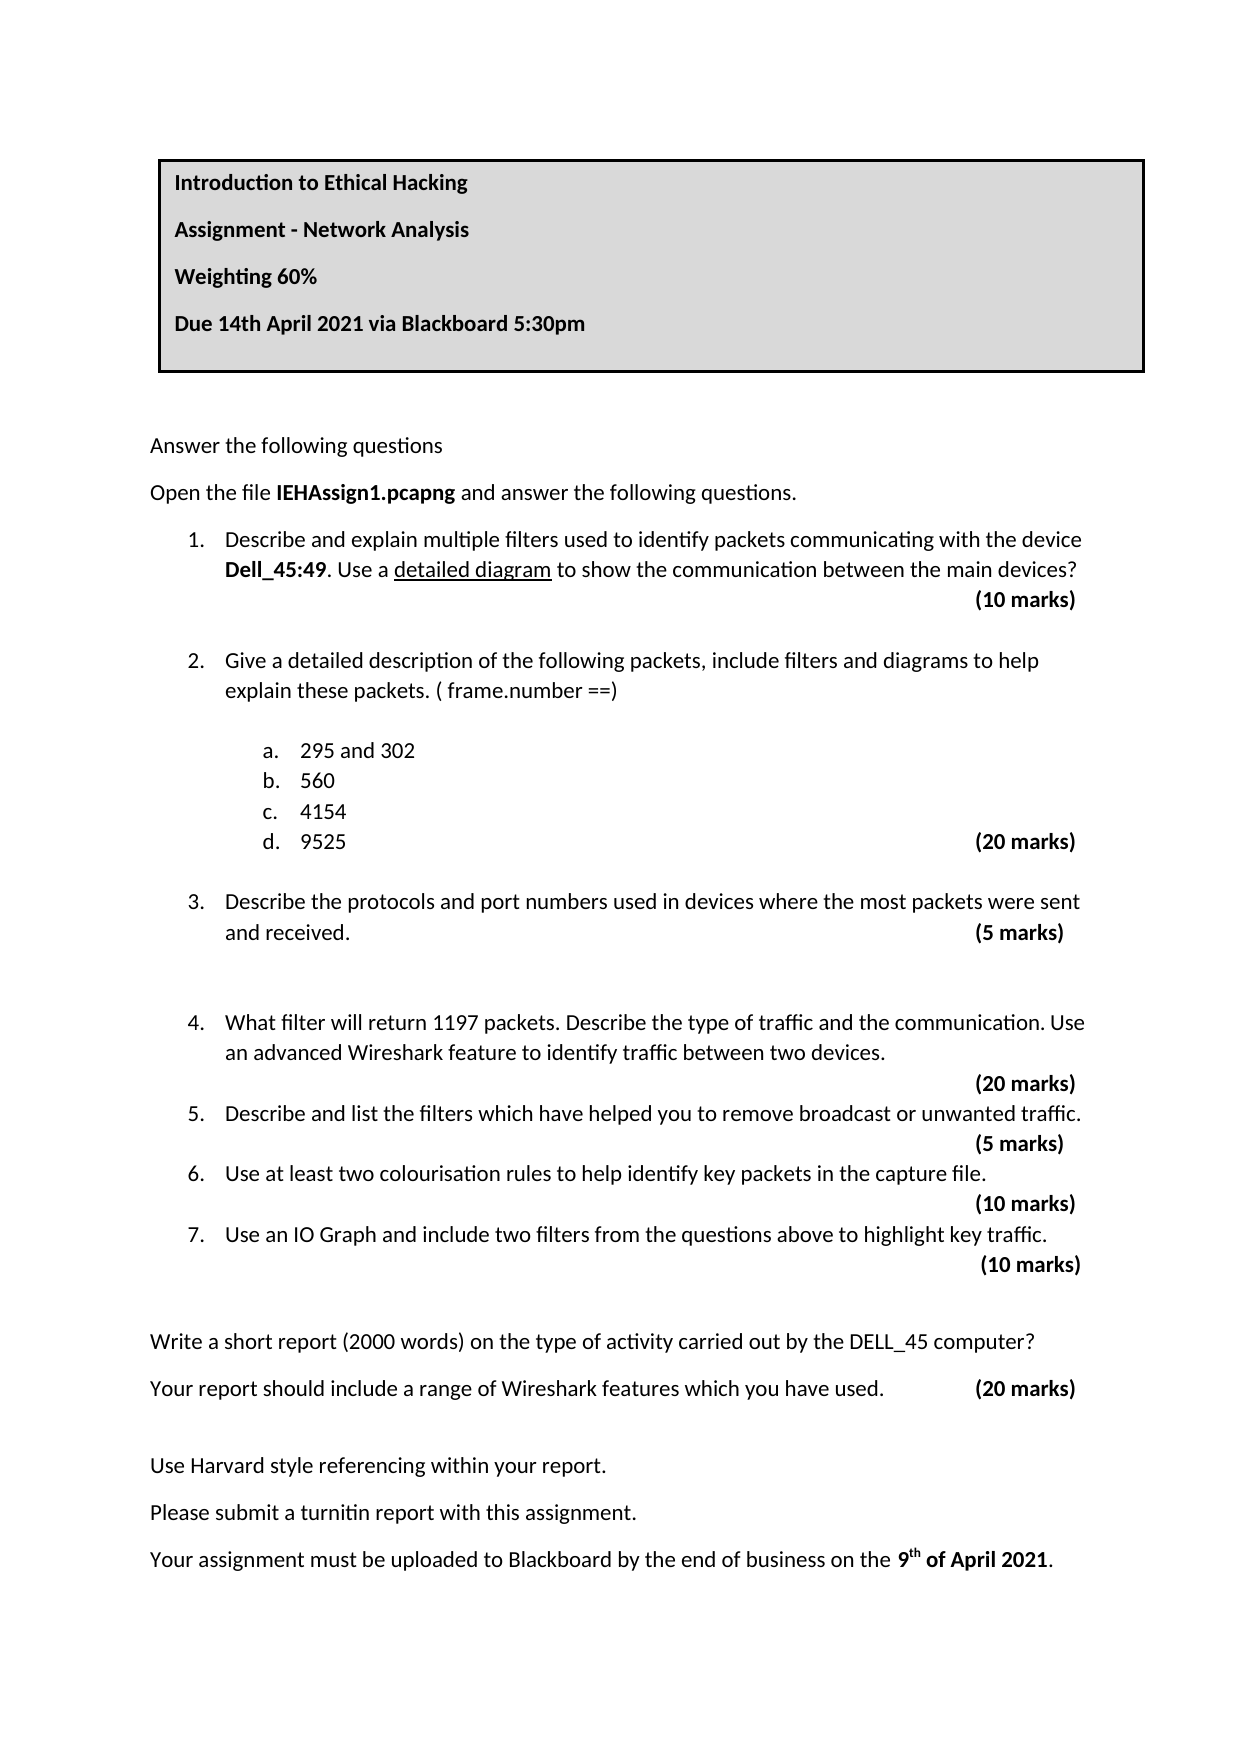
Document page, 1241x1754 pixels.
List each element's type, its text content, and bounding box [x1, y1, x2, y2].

text Your assignment must be uploaded to Blackboard by the end of business on the 9th of April 2021. [150, 1545, 1090, 1573]
list Describe the protocols and port numbers used in devices where the most packets were sent and received. (5 marks) [187, 887, 1090, 946]
list 9525 (20 marks) [262, 827, 1090, 855]
text Use Harvard style referencing within your report. [150, 1451, 1090, 1479]
list 560 [262, 767, 1090, 795]
text Open the file IEHAssign1.pcapng and answer the following questions. [150, 478, 1090, 506]
text Weighting 60% [174, 262, 1129, 290]
list Use at least two colourisation rules to help identify key packets in the capture file. [187, 1159, 1090, 1187]
list Describe and list the filters which have helped you to remove broadcast or unwanted traffic. (5 marks) [187, 1099, 1090, 1157]
list 4154 [262, 797, 1090, 825]
text Please submit a turnitin report with this assignment. [150, 1498, 1090, 1526]
list (10 marks) [975, 1189, 1090, 1218]
text Introduction to Ethical Hacking [174, 168, 1129, 196]
list What filter will return 1197 packets. Describe the type of traffic and the communication. Use an advanced Wireshark feature to identify traffic between two devices. (20 marks) [187, 1008, 1090, 1097]
text Your report should include a range of Wireshark features which you have used. (20 marks) [150, 1374, 1090, 1432]
text Answer the following questions [150, 431, 1090, 459]
text Assignment - Network Analysis [174, 215, 1129, 243]
list Use an IO Graph and include two filters from the questions above to highlight key traffic. [187, 1220, 1090, 1248]
text Write a short report (2000 words) on the type of activity carried out by the DELL_45 computer? [150, 1327, 1090, 1355]
list Describe and explain multiple filters used to identify packets communicating with the device Dell_45:49. Use a detailed diagram to show the communication between the main devices? (10 marks) [187, 525, 1090, 613]
text Due 14th April 2021 via Blackboard 5:30pm [174, 309, 1129, 337]
list 295 and 302 [262, 736, 1090, 764]
list Give a detailed description of the following packets, include filters and diagrams to help explain these packets. ( frame.number ==) [187, 646, 1090, 704]
list (10 marks) [975, 1250, 1090, 1278]
